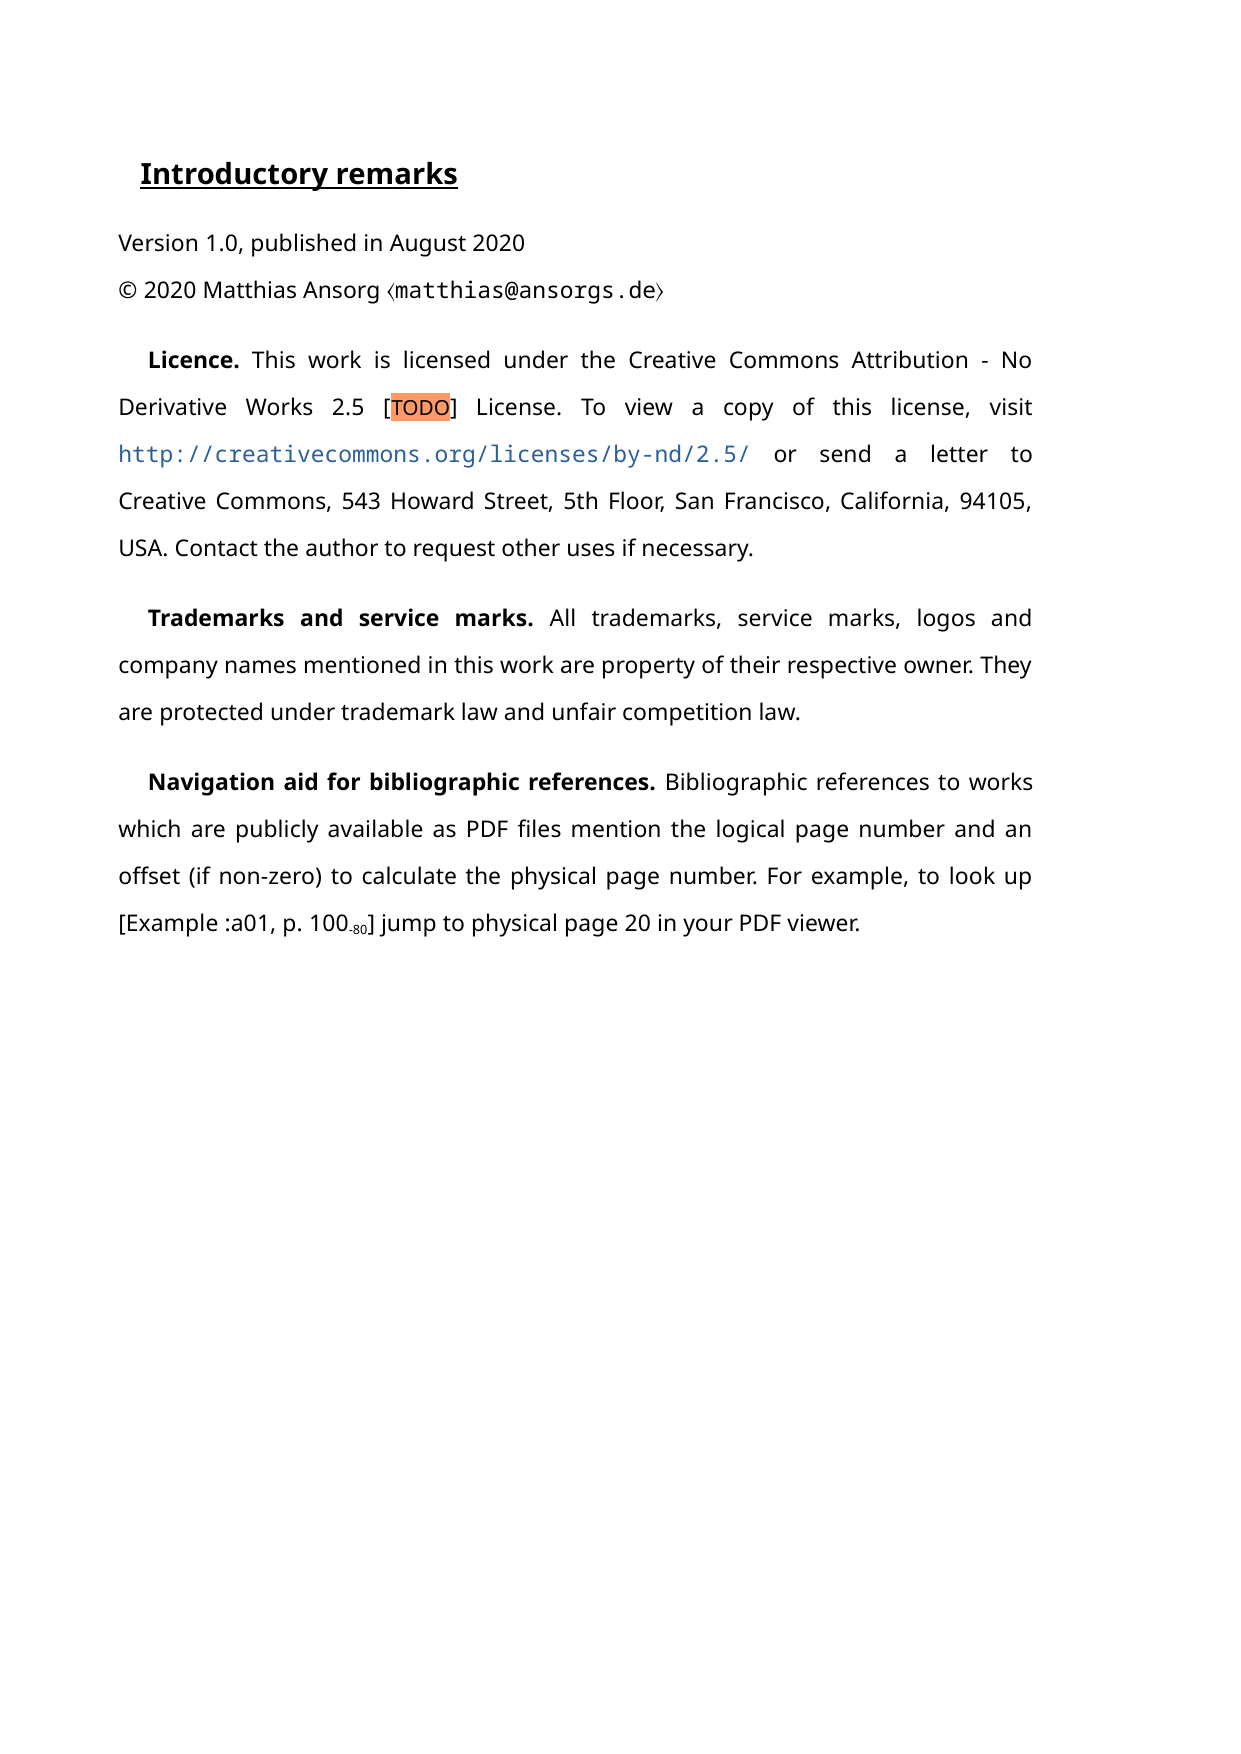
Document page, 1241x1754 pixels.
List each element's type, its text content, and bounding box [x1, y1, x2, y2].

text Trademarks and service marks. All trademarks, service marks, logos and company names mentioned in this work are property of their respective owner. They are protected under trademark law and unfair competition law. [118, 602, 1033, 727]
subtitle Introductory remarks [118, 153, 1033, 193]
text Navigation aid for bibliographic references. Bibliographic references to works which are publicly available as PDF files mention the logical page number and an offset (if non-zero) to calculate the physical page number. For example, to look up [Example :a01, p. 100‑80] jump to physical page 20 in your PDF viewer. [118, 766, 1033, 938]
text Version 1.0, published in August 2020 © 2020 Matthias Ansorg 〈matthias@ansorgs.de〉 [118, 227, 1033, 305]
text Licence. This work is licensed under the Creative Commons Attribution - No Derivative Works 2.5 [TODO] License. To view a copy of this license, visit http://creativecommons.org/licenses/by-nd/2.5/ or send a letter to Creative Commons, 543 Howard Street, 5th Floor, San Francisco, California, 94105, USA. Contact the author to request other uses if necessary. [118, 344, 1033, 563]
